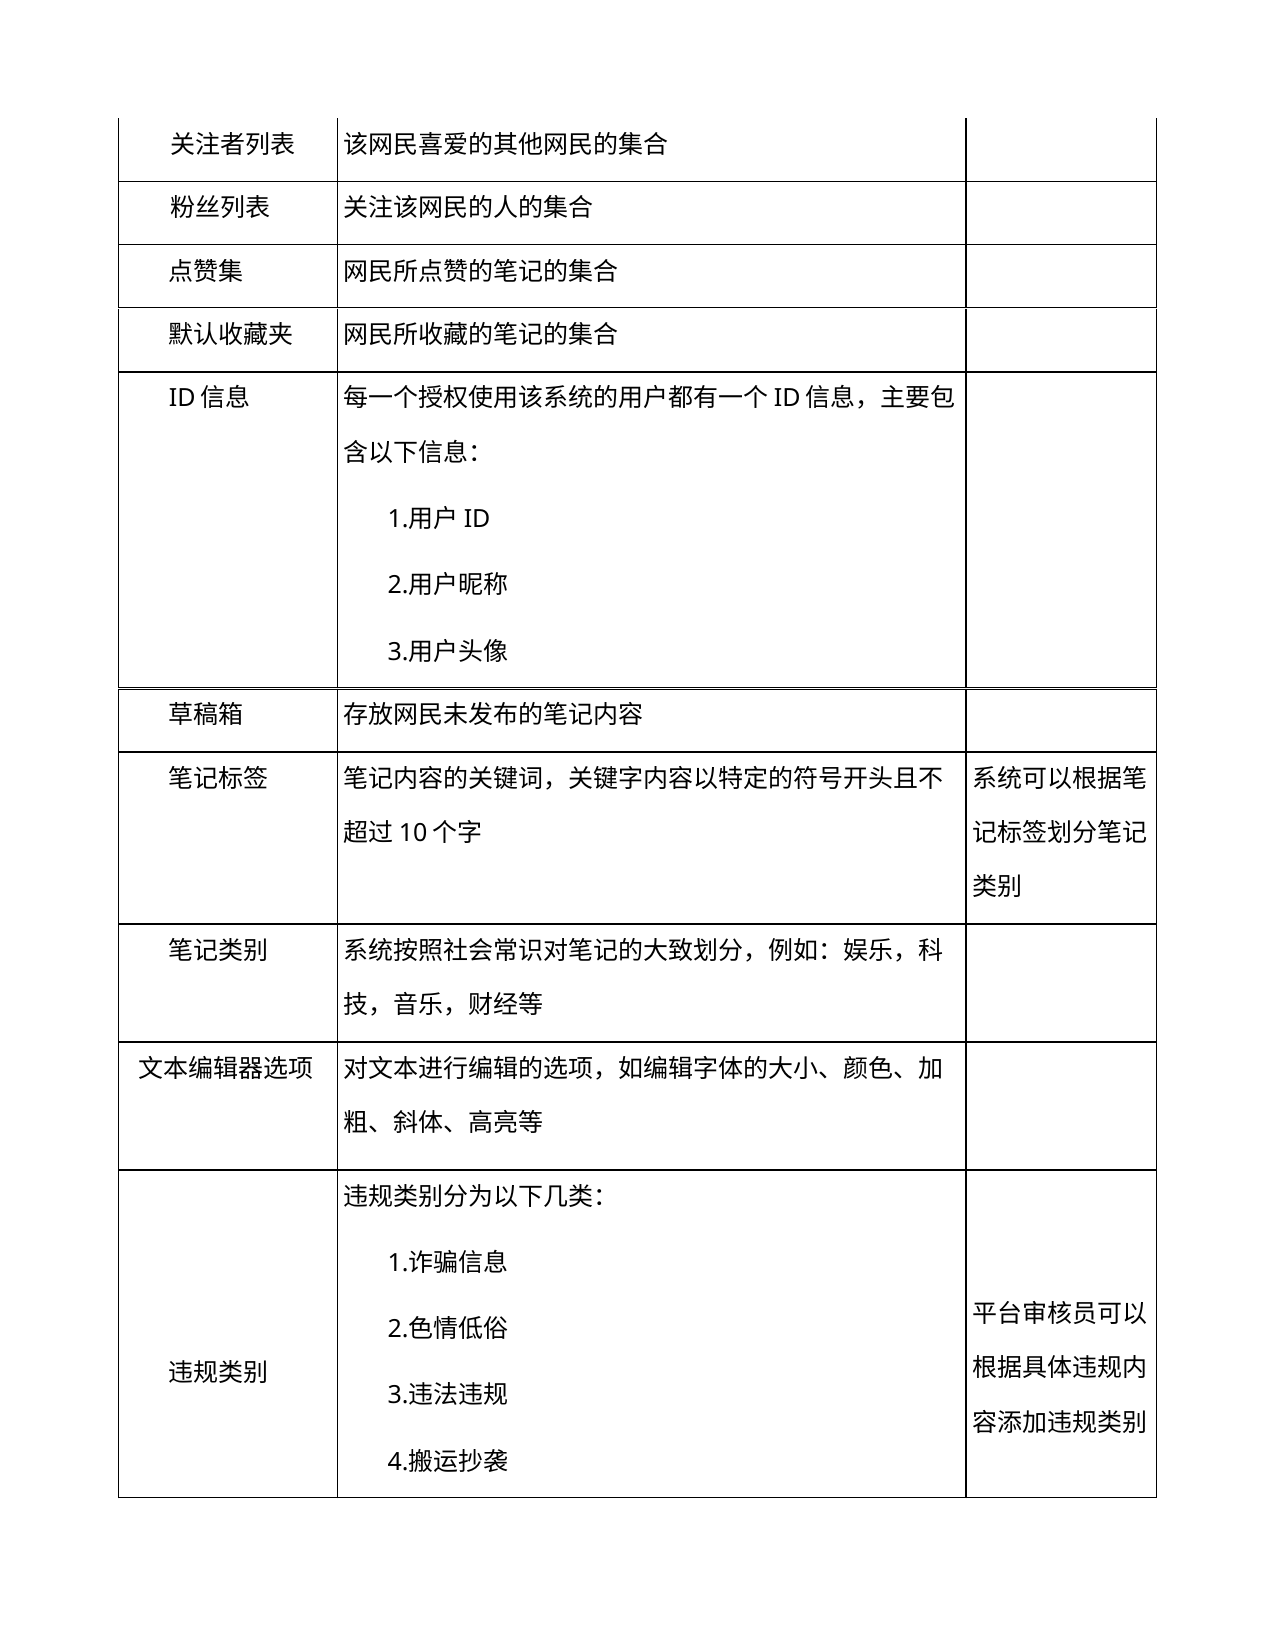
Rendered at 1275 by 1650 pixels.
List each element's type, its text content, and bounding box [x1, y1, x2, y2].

table_cell 存放网民未发布的笔记内容 [338, 690, 965, 751]
table_cell 默认收藏夹 [119, 309, 337, 371]
table_cell 系统按照社会常识对笔记的大致划分，例如：娱乐，科技，音乐，财经等 [338, 925, 965, 1041]
table_cell 粉丝列表 [119, 182, 337, 244]
table_cell 对文本进行编辑的选项，如编辑字体的大小、颜色、加粗、斜体、高亮等 [338, 1043, 965, 1169]
table_cell 违规类别 [119, 1171, 337, 1497]
table_cell 违规类别分为以下几类： 1.诈骗信息 2.色情低俗 3.违法违规 4.搬运抄袭 [338, 1171, 965, 1497]
table_cell 点赞集 [119, 245, 337, 307]
table_cell [967, 245, 1156, 307]
table_cell [967, 925, 1156, 1041]
table_cell 网民所点赞的笔记的集合 [338, 245, 965, 307]
table_cell 文本编辑器选项 [119, 1043, 337, 1169]
table_cell 该网民喜爱的其他网民的集合 [338, 118, 965, 181]
table_cell 系统可以根据笔记标签划分笔记类别 [967, 753, 1156, 923]
table_cell 关注者列表 [119, 118, 337, 181]
table_cell 关注该网民的人的集合 [338, 182, 965, 244]
table_cell [967, 690, 1156, 751]
table_cell 笔记标签 [119, 753, 337, 923]
table_cell 草稿箱 [119, 690, 337, 751]
table_cell 网民所收藏的笔记的集合 [338, 309, 965, 371]
table_cell [967, 309, 1156, 371]
table_cell [967, 1043, 1156, 1169]
table_cell 每一个授权使用该系统的用户都有一个ID信息，主要包含以下信息： 1.用户ID 2.用户昵称 3.用户头像 [338, 373, 965, 687]
table_cell 平台审核员可以根据具体违规内容添加违规类别 [967, 1171, 1156, 1497]
table_cell [967, 118, 1156, 181]
table_cell 笔记类别 [119, 925, 337, 1041]
table_cell 笔记内容的关键词，关键字内容以特定的符号开头且不超过10个字 [338, 753, 965, 923]
table_cell [967, 373, 1156, 687]
table_cell ID信息 [119, 373, 337, 687]
table_cell [967, 182, 1156, 244]
